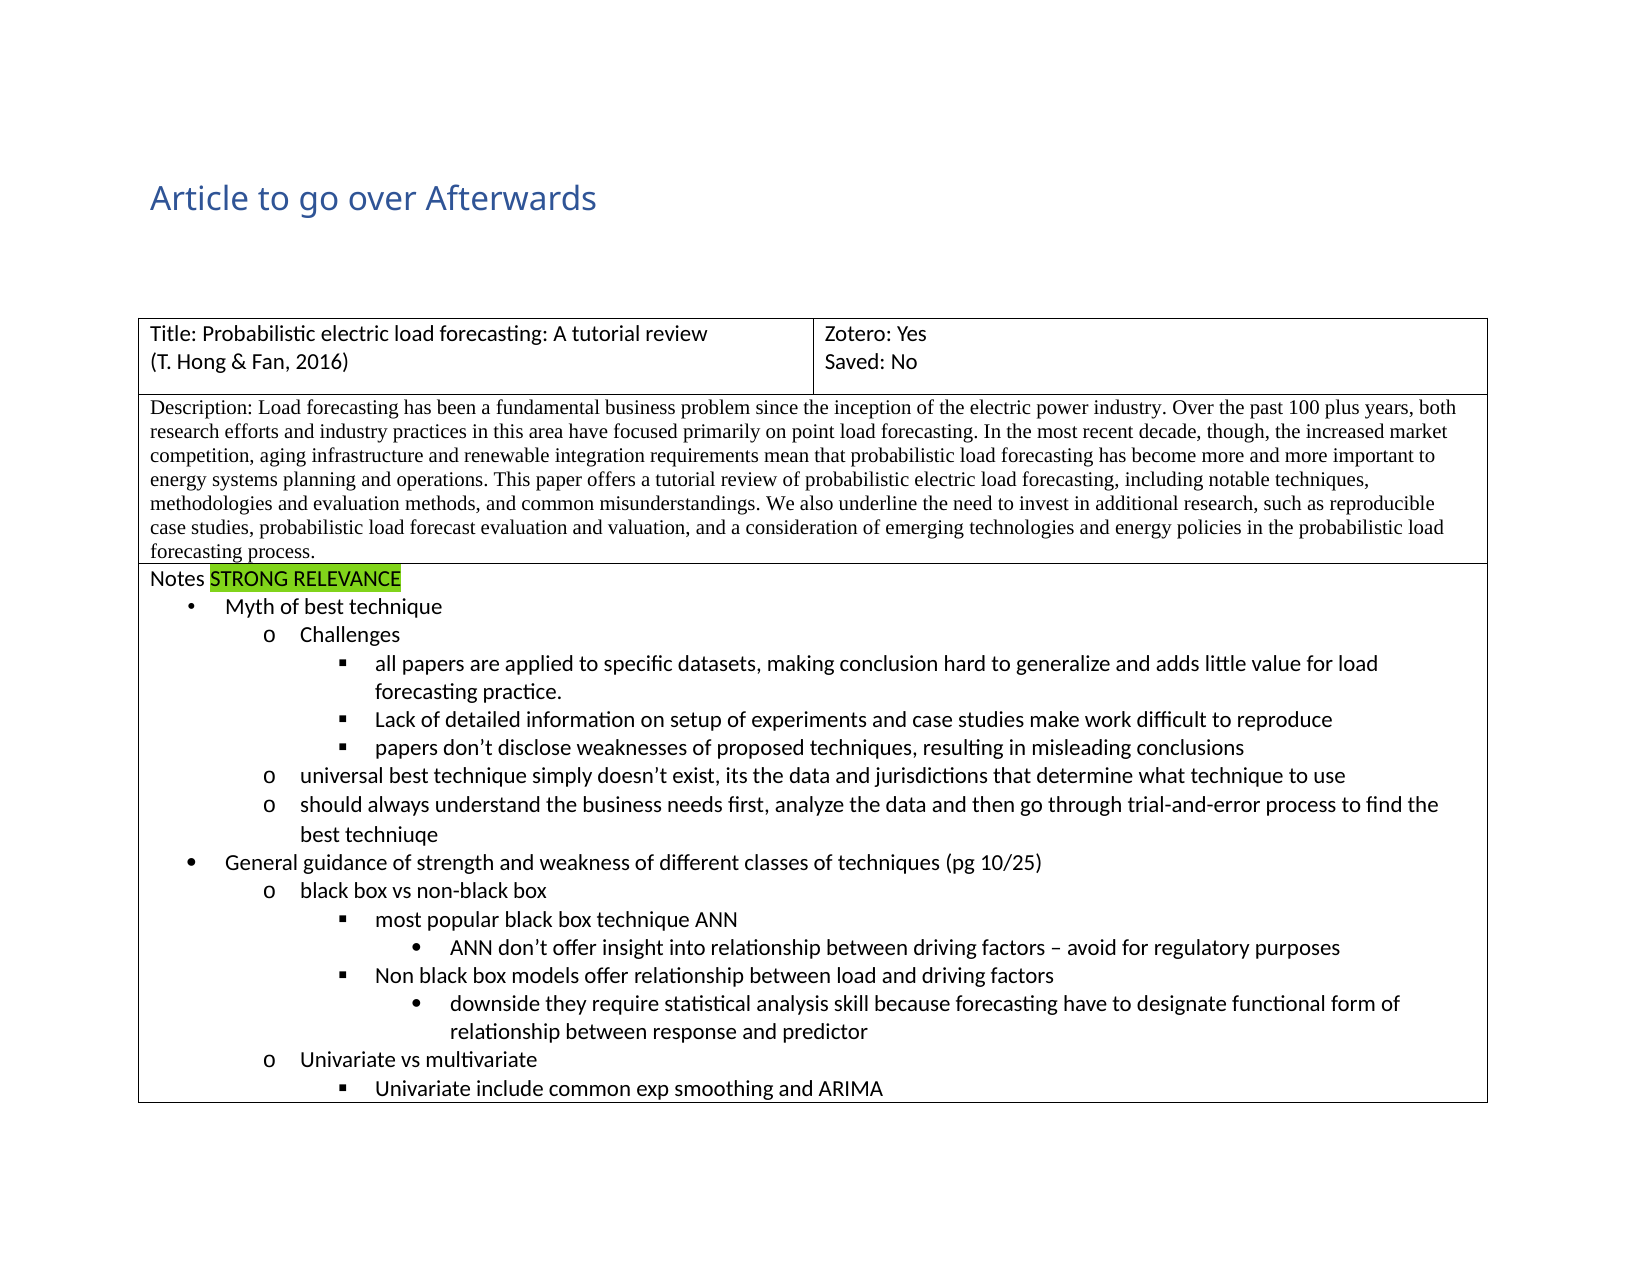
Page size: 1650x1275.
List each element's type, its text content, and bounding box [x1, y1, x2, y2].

subtitle Article to go over Afterwards [150, 175, 1500, 220]
table_cell Description: Load forecasting has been a fundamental business problem since the inception of the electric power industry. Over the past 100 plus years, both research efforts and industry practices in this area have focused primarily on point load forecasting. In the most recent decade, though, the increased market competition, aging infrastructure and renewable integration requirements mean that probabilistic load forecasting has become more and more important to energy systems planning and operations. This paper offers a tutorial review of probabilistic electric load forecasting, including notable techniques, methodologies and evaluation methods, and common misunderstandings. We also underline the need to invest in additional research, such as reproducible case studies, probabilistic load forecast evaluation and valuation, and a consideration of emerging technologies and energy policies in the probabilistic load forecasting process. [139, 395, 1487, 563]
table_header Title: Probabilistic electric load forecasting: A tutorial review (T. Hong & Fan, 2016) [139, 319, 813, 393]
table_header Zotero: Yes Saved: No [814, 319, 1487, 393]
table_cell Notes STRONG RELEVANCE Myth of best technique Challenges all papers are applied to specific datasets, making conclusion hard to generalize and adds little value for load forecasting practice. Lack of detailed information on setup of experiments and case studies make work difficult to reproduce papers don’t disclose weaknesses of proposed techniques, resulting in misleading conclusions universal best technique simply doesn’t exist, its the data and jurisdictions that determine what technique to use should always understand the business needs first, analyze the data and then go through trial-and-error process to find the best techniuqe General guidance of strength and weakness of different classes of techniques (pg 10/25) black box vs non-black box most popular black box technique ANN ANN don’t offer insight into relationship between driving factors – avoid for regulatory purposes Non black box models offer relationship between load and driving factors downside they require statistical analysis skill because forecasting have to designate functional form of relationship between response and predictor Univariate vs multivariate Univariate include common exp smoothing and ARIMA main adv they don’t rely on weather information Multivariate: common types are MLR, ANN and SVRegression for STLF main advantage over univariate is accuracy, because temperature is major driving factor of demand main adv of multivariate is ability to perform what if analyses, which are cruical for power system planning and financial planning. With these we can do multi stage approach to cover weaknesses of other models with the strengths of others. Alternative we can combine forecasts from multiple techniques which is considered best practice for load forecasting. Methodologies (3.2) Introduce other techniques used to approach STLF similar day method: find days similar to the one being forecasted, usually implemented using clustering techniques Variable selection: both traditional methods and big data approaches that applied large amount of lagged and moving average temperature variables to enhance the forecast. Hierarchical forecasting: with smart grid technologies, the implementation of hierarchical forecasting is more feasible Weather station selection: due to weathers acting as a driver for electrical demand important to figure out the right stations to use for territory of interest. Adaptable to any model technique that uses temperatures Novelty and significance: papers should ID new problems and try to solve new methodologies new techniques new datasets new findings Probabilstic load forecasting: create node levels, where several load levels were given for each node, together with the associated probabilities and the proposed methodology then found the corresponding branch flow values another group proposed method that turned nodal loads and the generation into RVs, the outputs included the mean and SD of each power flow and the PDF of the overall balance of power, forecast load was assumed to be a RV following a normal distribution Use monte carlo simulation, running many cases of deterministic load flows; it takes a significant computational effort, however gives accurate results these methods usually used to make comparisons with other probabilstic load flow methods 4.1.2 Unit commitment when to run which generator and at what level to satisfy demand Reliability planning widely adopted reliability measure of the grid is the loss of load probability LOLP, which refers to the probability that the generation uspply will not be sufficient to support demand 6.2 New problems climate variability growth of electric vehicles wind and solar power generation energy efficiency (eg LEDs advancements in appliances ect) Demand response: refers to changes in end users usage in response to changes in electricity price or incentive payments [139, 564, 1487, 1102]
